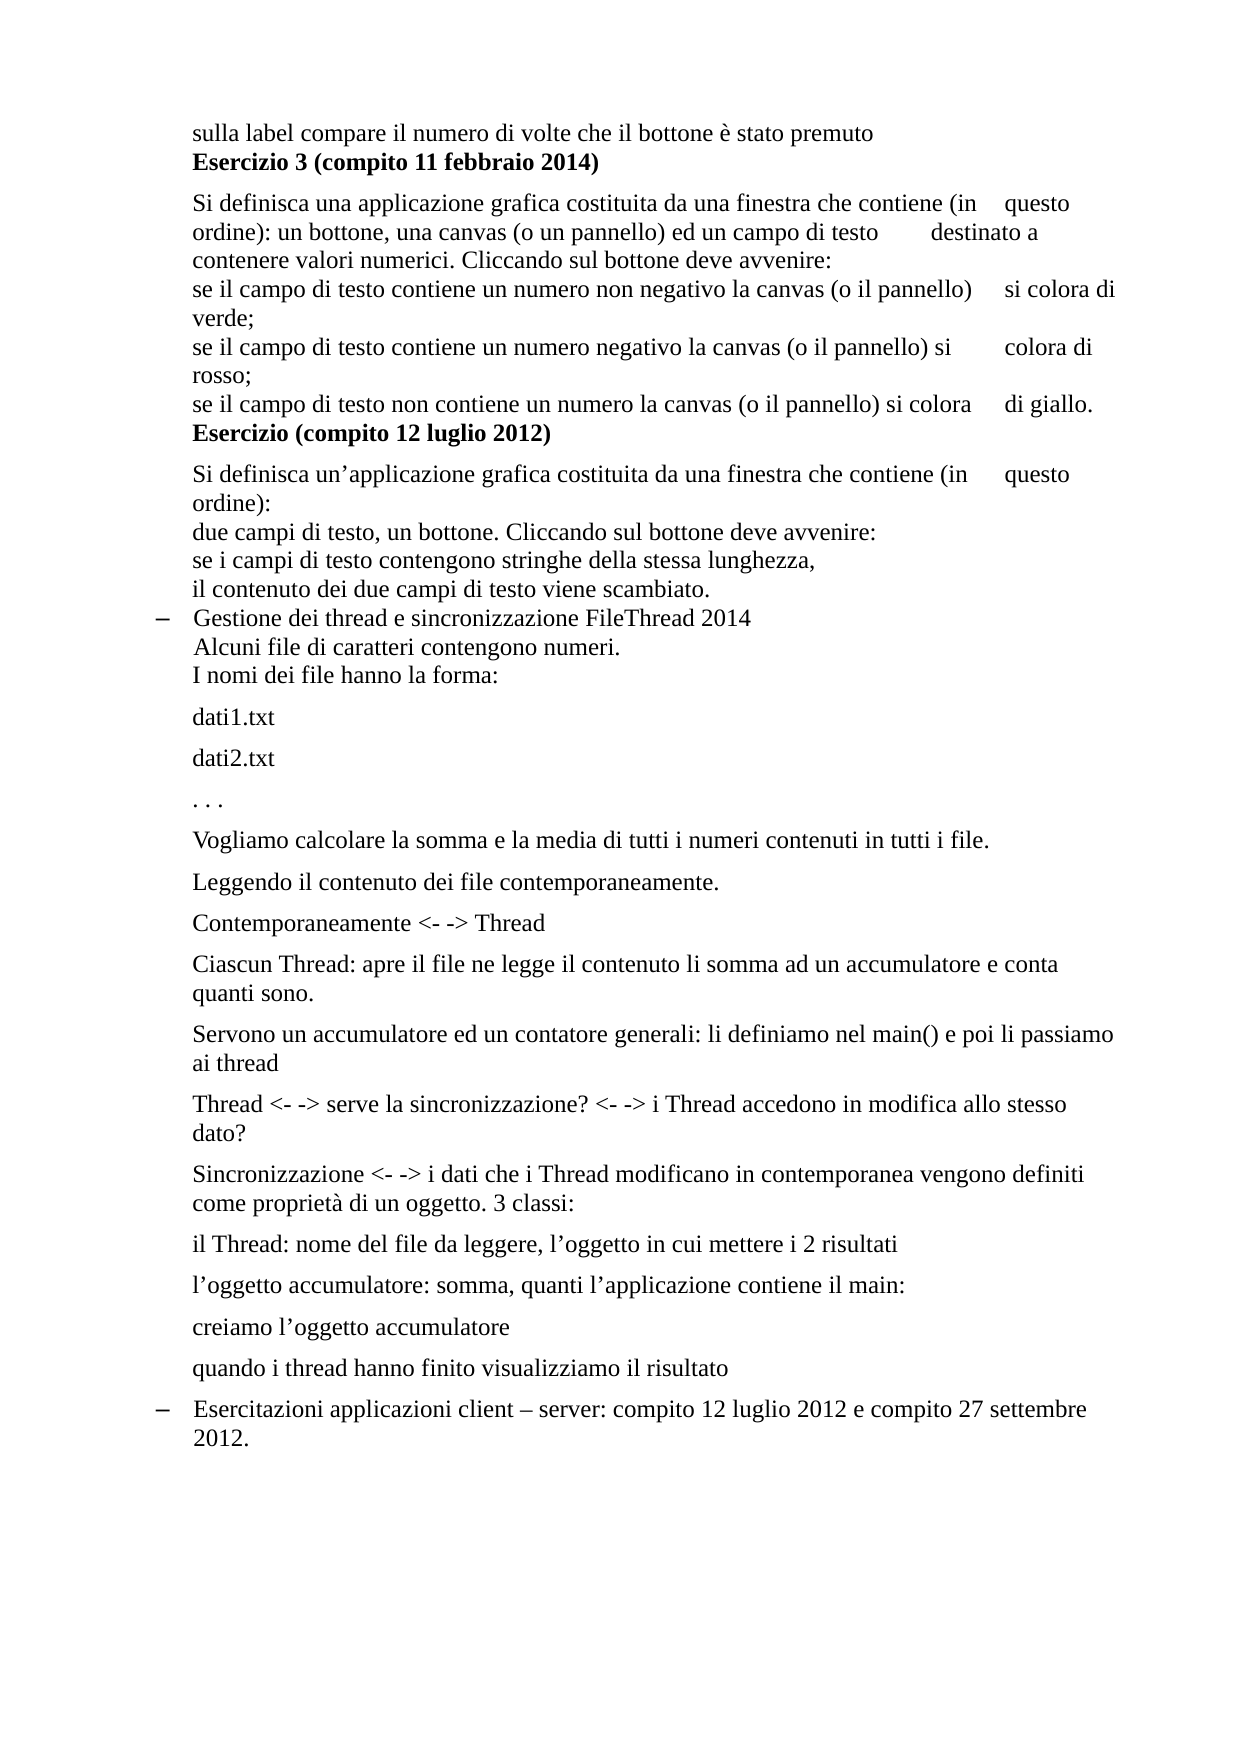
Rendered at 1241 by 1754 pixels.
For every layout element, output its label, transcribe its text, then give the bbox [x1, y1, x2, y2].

text dati2.txt [118, 743, 1122, 772]
text Si definisca un’applicazione grafica costituita da una finestra che contiene (in questo ordine): [118, 459, 1122, 517]
text Vogliamo calcolare la somma e la media di tutti i numeri contenuti in tutti i file. [118, 826, 1122, 854]
text Ciascun Thread: apre il file ne legge il contenuto li somma ad un accumulatore e conta quanti sono. [118, 949, 1122, 1007]
text Thread <- -> serve la sincronizzazione? <- -> i Thread accedono in modifica allo stesso dato? [118, 1089, 1122, 1147]
text Leggendo il contenuto dei file contemporaneamente. [118, 867, 1122, 896]
text se il campo di testo contiene un numero negativo la canvas (o il pannello) si colora di rosso; [118, 332, 1122, 389]
text . . . [118, 784, 1122, 813]
text il Thread: nome del file da leggere, l’oggetto in cui mettere i 2 risultati [118, 1229, 1122, 1258]
text il contenuto dei due campi di testo viene scambiato. [118, 574, 1122, 603]
text I nomi dei file hanno la forma: [118, 661, 1122, 689]
text l’oggetto accumulatore: somma, quanti l’applicazione contiene il main: [118, 1271, 1122, 1299]
text Esercizio (compito 12 luglio 2012) [118, 418, 1122, 447]
text Servono un accumulatore ed un contatore generali: li definiamo nel main() e poi li passiamo ai thread [118, 1019, 1122, 1077]
text se il campo di testo contiene un numero non negativo la canvas (o il pannello) si colora di verde; [118, 274, 1122, 332]
list Esercitazioni applicazioni client – server: compito 12 luglio 2012 e compito 27 settembre 2012. [156, 1394, 1122, 1452]
text due campi di testo, un bottone. Cliccando sul bottone deve avvenire: [118, 517, 1122, 546]
text se i campi di testo contengono stringhe della stessa lunghezza, [118, 546, 1122, 574]
text creiamo l’oggetto accumulatore [118, 1312, 1122, 1341]
text Si definisca una applicazione grafica costituita da una finestra che contiene (in questo ordine): un bottone, una canvas (o un pannello) ed un campo di testo destinato a contenere valori numerici. Cliccando sul bottone deve avvenire: [118, 188, 1122, 274]
text se il campo di testo non contiene un numero la canvas (o il pannello) si colora di giallo. [118, 389, 1122, 418]
list Gestione dei thread e sincronizzazione FileThread 2014 Alcuni file di caratteri contengono numeri. [156, 603, 1122, 661]
text Sincronizzazione <- -> i dati che i Thread modificano in contemporanea vengono definiti come proprietà di un oggetto. 3 classi: [118, 1159, 1122, 1217]
text Esercizio 3 (compito 11 febbraio 2014) [118, 147, 1122, 176]
text quando i thread hanno finito visualizziamo il risultato [118, 1353, 1122, 1382]
text sulla label compare il numero di volte che il bottone è stato premuto [118, 118, 1122, 147]
text dati1.txt [118, 702, 1122, 731]
text Contemporaneamente <- -> Thread [118, 908, 1122, 937]
